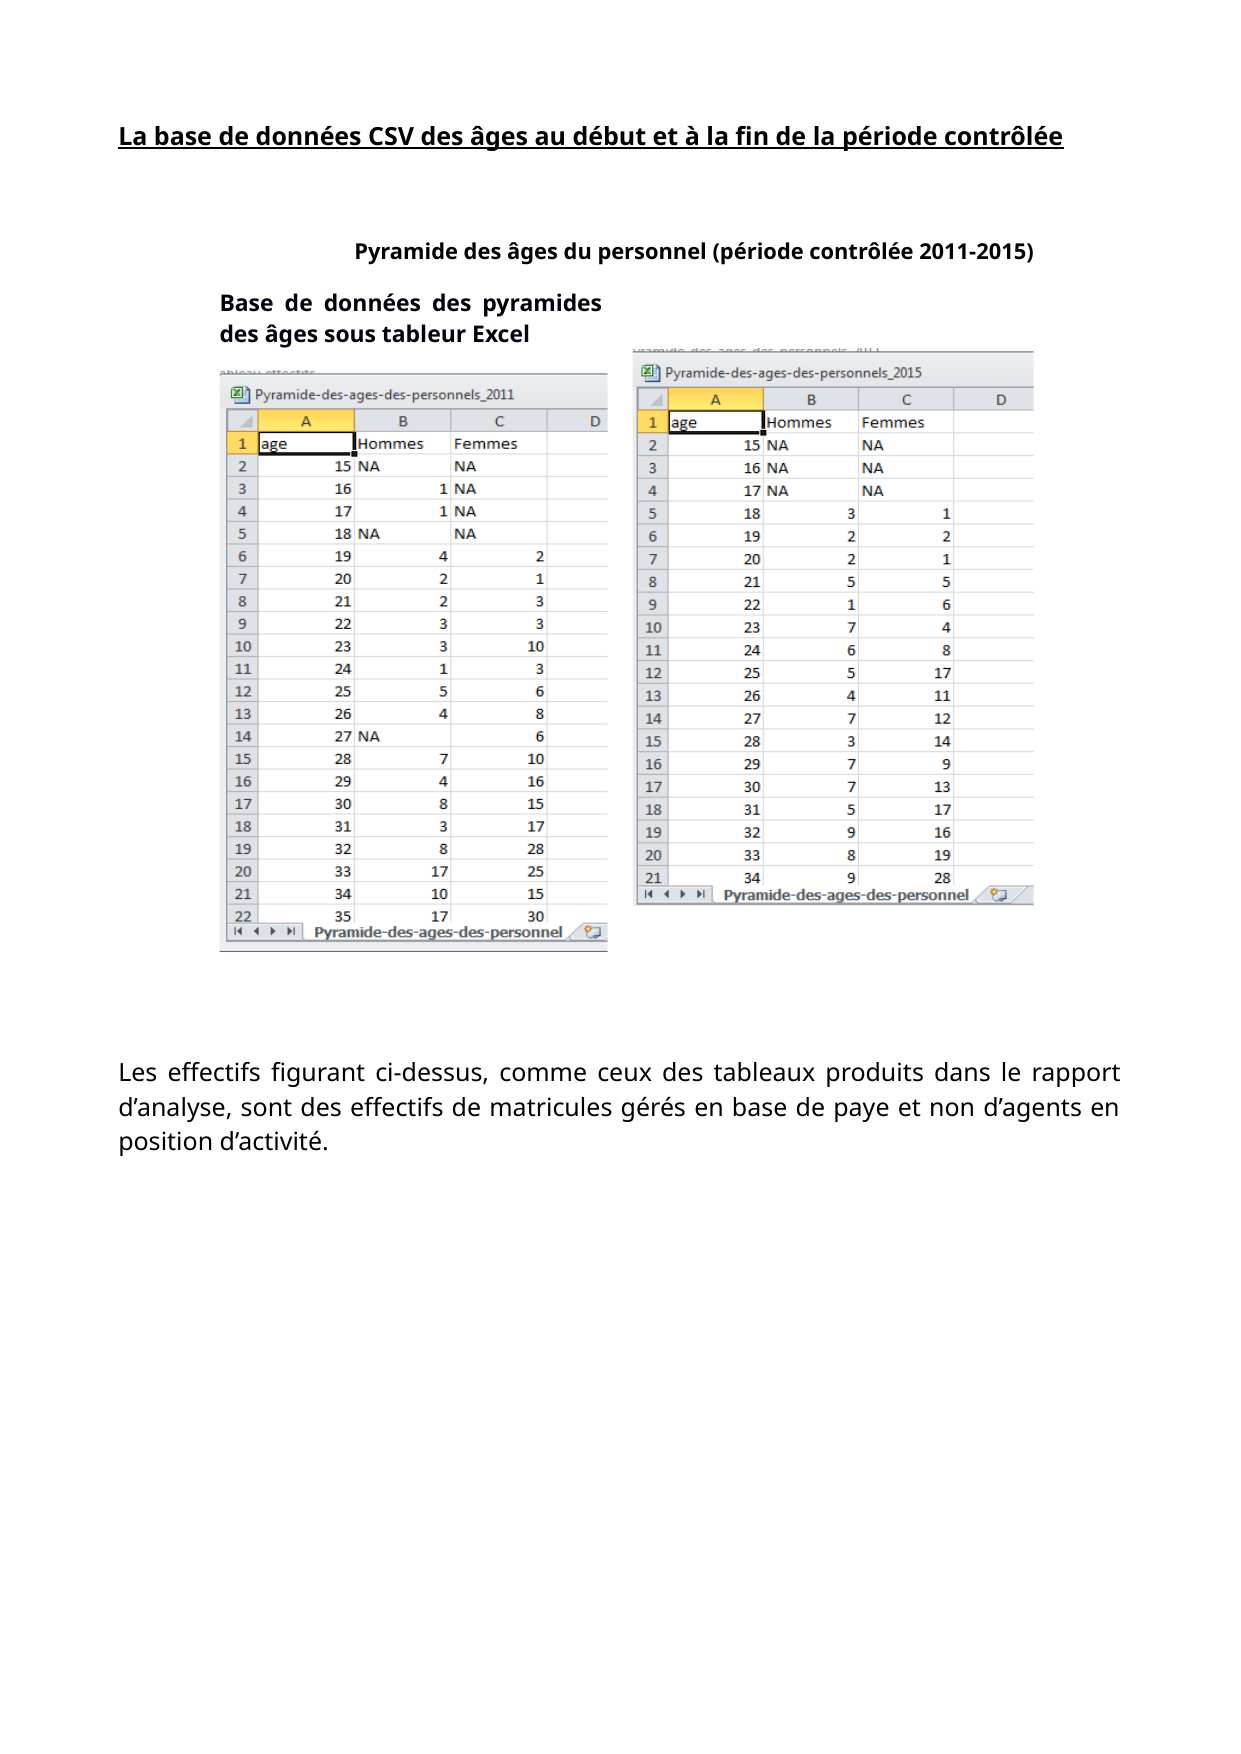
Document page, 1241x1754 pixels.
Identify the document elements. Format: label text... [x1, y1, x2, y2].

table_header Base de données des pyramides des âges sous tableur Excel [207, 287, 613, 983]
picture [632, 348, 1034, 906]
list Les effectifs figurant ci-dessus, comme ceux des tableaux produits dans le rapport d’analyse, sont des effectifs de matricules gérés en base de paye et non d’agents en position d’activité. [118, 1055, 1122, 1157]
text La base de données CSV des âges au début et à la fin de la période contrôlée [118, 118, 1122, 152]
list Pyramide des âges du personnel (période contrôlée 2011-2015) [266, 236, 1122, 266]
picture [219, 370, 608, 952]
table_header [614, 287, 1034, 983]
